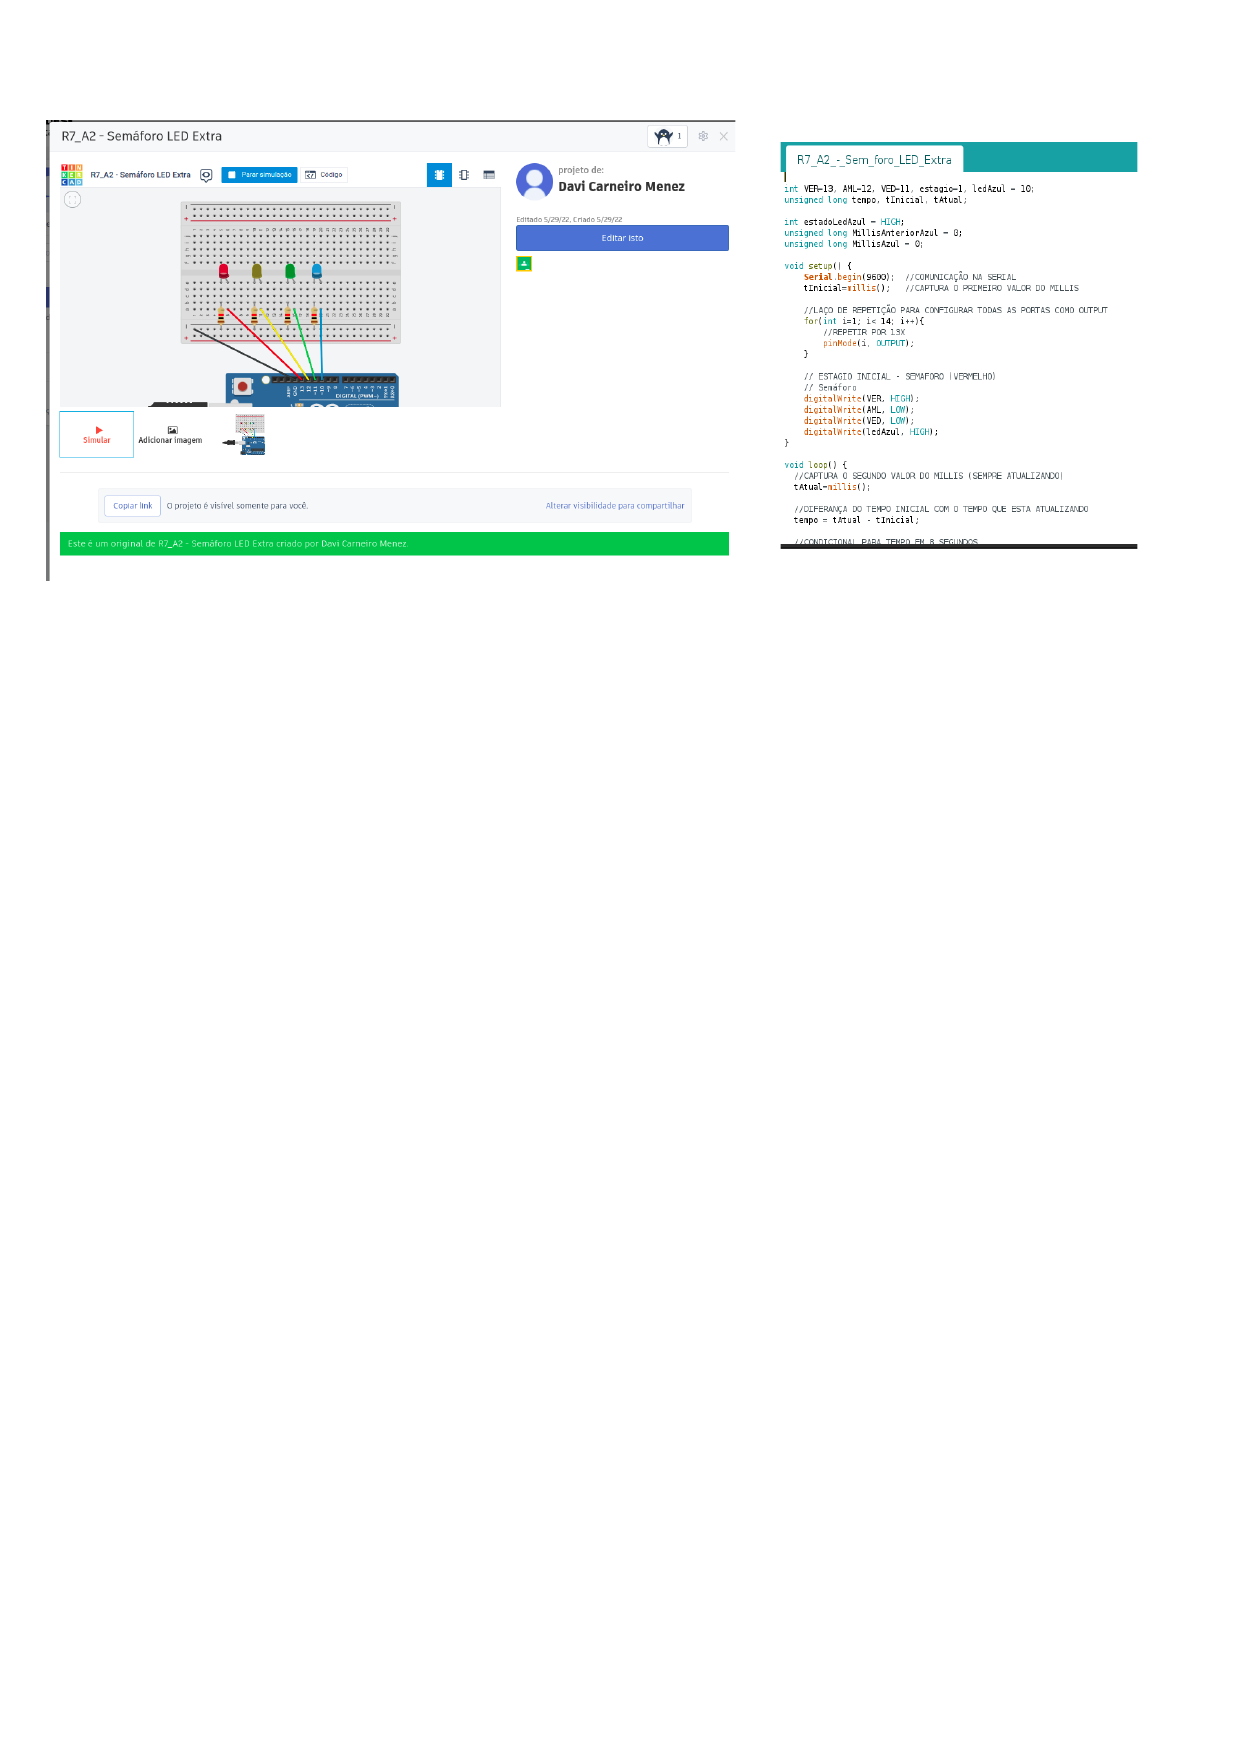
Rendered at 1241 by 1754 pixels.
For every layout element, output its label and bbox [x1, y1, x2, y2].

picture [46, 120, 736, 581]
